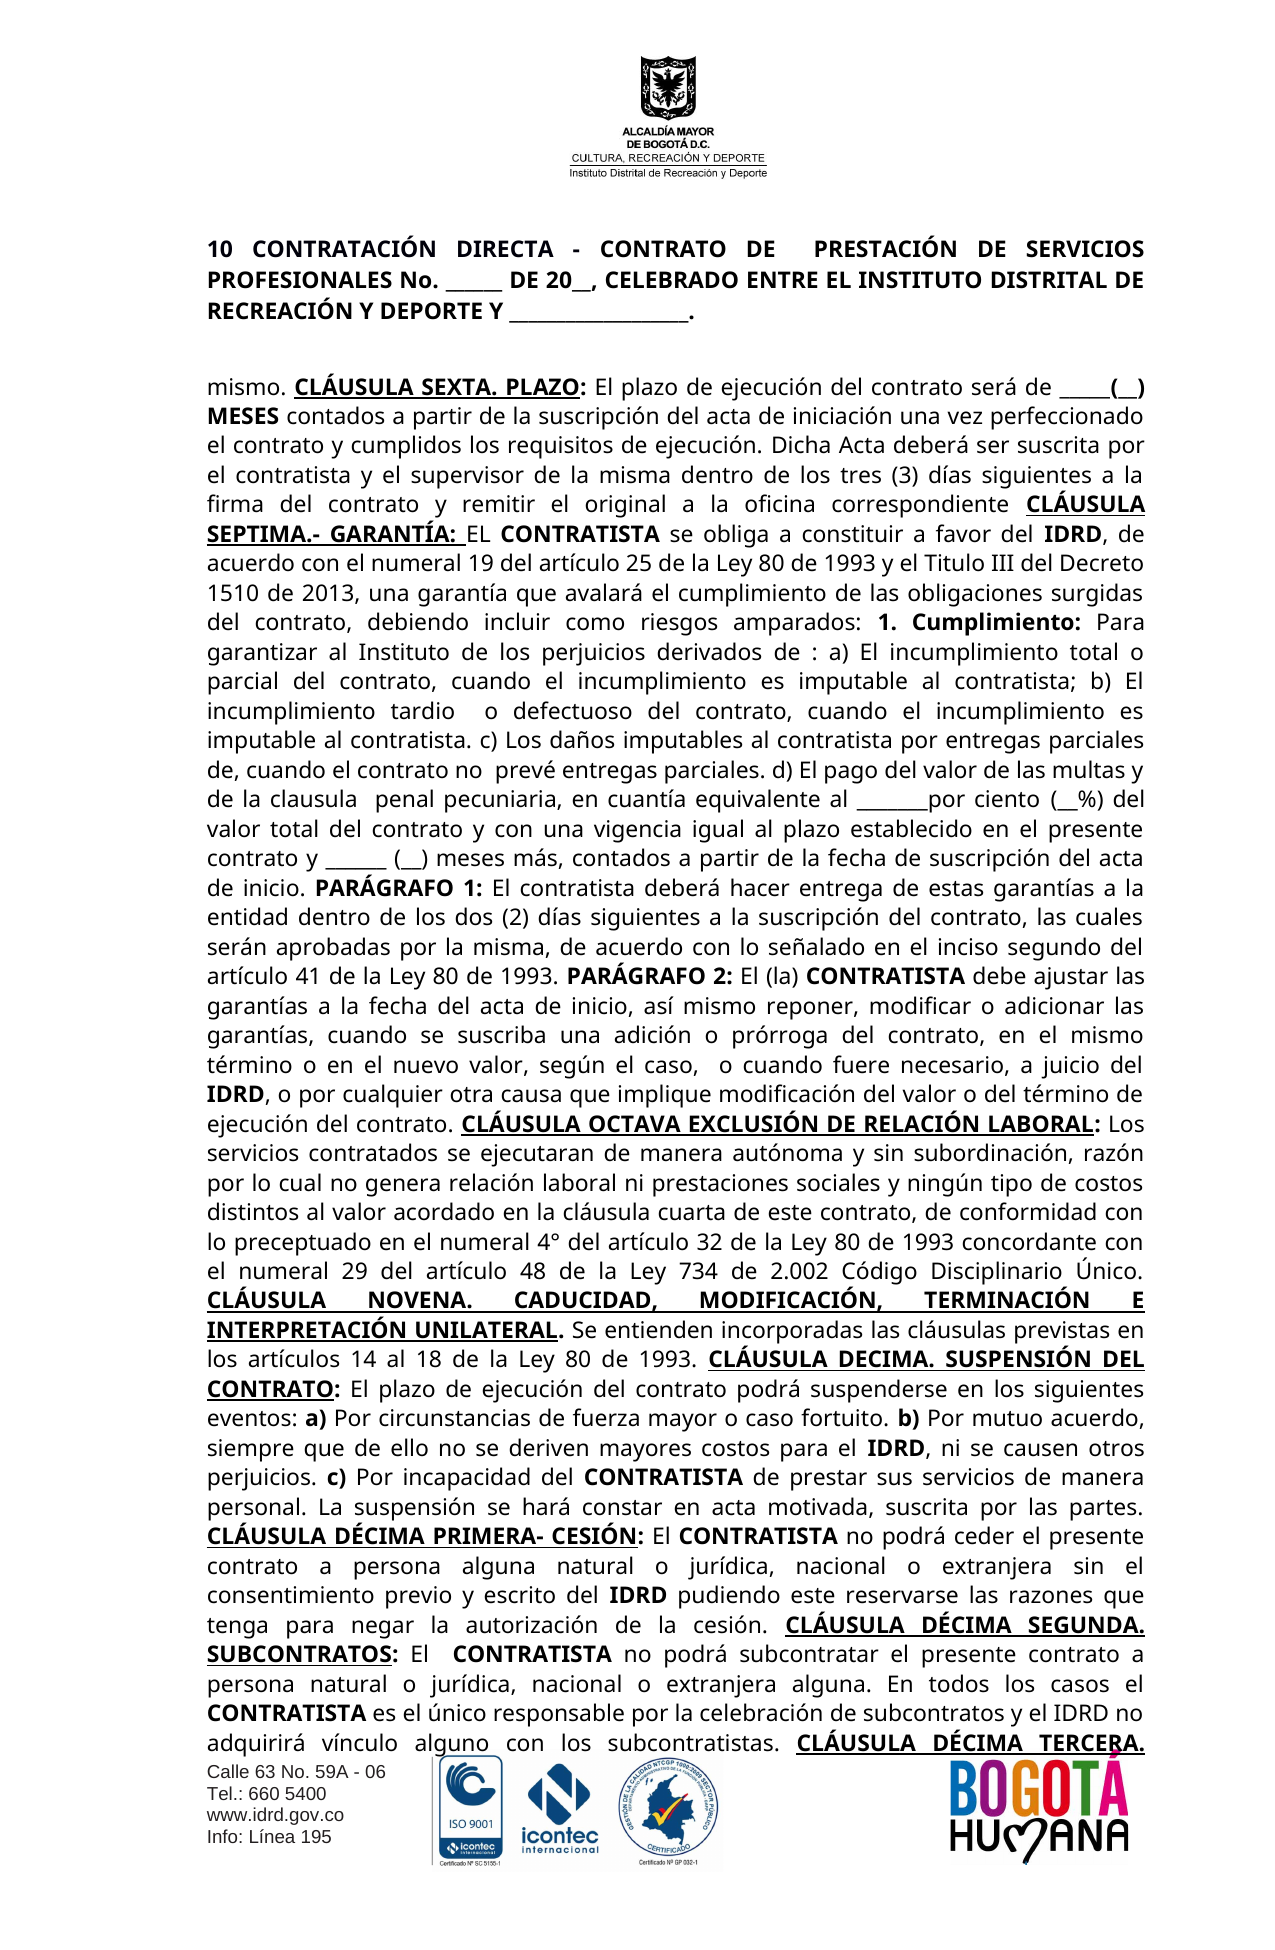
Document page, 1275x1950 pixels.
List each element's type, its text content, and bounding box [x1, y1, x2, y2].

text mismo. CLÁUSULA SEXTA. PLAZO: El plazo de ejecución del contrato será de _____(__) MESES contados a partir de la suscripción del acta de iniciación una vez perfeccionado el contrato y cumplidos los requisitos de ejecución. Dicha Acta deberá ser suscrita por el contratista y el supervisor de la misma dentro de los tres (3) días siguientes a la firma del contrato y remitir el original a la oficina correspondiente CLÁUSULA SEPTIMA.- GARANTÍA: EL CONTRATISTA se obliga a constituir a favor del IDRD, de acuerdo con el numeral 19 del artículo 25 de la Ley 80 de 1993 y el Titulo III del Decreto 1510 de 2013, una garantía que avalará el cumplimiento de las obligaciones surgidas del contrato, debiendo incluir como riesgos amparados: 1. Cumplimiento: Para garantizar al Instituto de los perjuicios derivados de : a) El incumplimiento total o parcial del contrato, cuando el incumplimiento es imputable al contratista; b) El incumplimiento tardio o defectuoso del contrato, cuando el incumplimiento es imputable al contratista. c) Los daños imputables al contratista por entregas parciales de, cuando el contrato no prevé entregas parciales. d) El pago del valor de las multas y de la clausula penal pecuniaria, en cuantía equivalente al _______por ciento (__%) del valor total del contrato y con una vigencia igual al plazo establecido en el presente contrato y ______ (__) meses más, contados a partir de la fecha de suscripción del acta de inicio. PARÁGRAFO 1: El contratista deberá hacer entrega de estas garantías a la entidad dentro de los dos (2) días siguientes a la suscripción del contrato, las cuales serán aprobadas por la misma, de acuerdo con lo señalado en el inciso segundo del artículo 41 de la Ley 80 de 1993. PARÁGRAFO 2: El (la) CONTRATISTA debe ajustar las garantías a la fecha del acta de inicio, así mismo reponer, modificar o adicionar las garantías, cuando se suscriba una adición o prórroga del contrato, en el mismo término o en el nuevo valor, según el caso, o cuando fuere necesario, a juicio del IDRD, o por cualquier otra causa que implique modificación del valor o del término de ejecución del contrato. CLÁUSULA OCTAVA EXCLUSIÓN DE RELACIÓN LABORAL: Los servicios contratados se ejecutaran de manera autónoma y sin subordinación, razón por lo cual no genera relación laboral ni prestaciones sociales y ningún tipo de costos distintos al valor acordado en la cláusula cuarta de este contrato, de conformidad con lo preceptuado en el numeral 4° del artículo 32 de la Ley 80 de 1993 concordante con el numeral 29 del artículo 48 de la Ley 734 de 2.002 Código Disciplinario Único. CLÁUSULA NOVENA. CADUCIDAD, MODIFICACIÓN, TERMINACIÓN E [207, 371, 1145, 1311]
picture [950, 1748, 1129, 1753]
text INTERPRETACIÓN UNILATERAL. Se entienden incorporadas las cláusulas previstas en los artículos 14 al 18 de la Ley 80 de 1993. CLÁUSULA DECIMA. SUSPENSIÓN DEL CONTRATO: El plazo de ejecución del contrato podrá suspenderse en los siguientes eventos: a) Por circunstancias de fuerza mayor o caso fortuito. b) Por mutuo acuerdo, siempre que de ello no se deriven mayores costos para el IDRD, ni se causen otros perjuicios. c) Por incapacidad del CONTRATISTA de prestar sus servicios de manera personal. La suspensión se hará constar en acta motivada, suscrita por las partes. CLÁUSULA DÉCIMA PRIMERA- CESIÓN: El CONTRATISTA no podrá ceder el presente contrato a persona alguna natural o jurídica, nacional o extranjera sin el consentimiento previo y escrito del IDRD pudiendo este reservarse las razones que tenga para negar la autorización de la cesión. CLÁUSULA DÉCIMA SEGUNDA. SUBCONTRATOS: El CONTRATISTA no podrá subcontratar el presente contrato a persona natural o jurídica, nacional o extranjera alguna. En todos los casos el CONTRATISTA es el único responsable por la celebración de subcontratos y el IDRD no adquirirá vínculo alguno con los subcontratistas. CLÁUSULA DÉCIMA TERCERA. [207, 1313, 1145, 1757]
picture [950, 1755, 1129, 1865]
picture [569, 56, 767, 180]
picture [431, 1749, 724, 1872]
